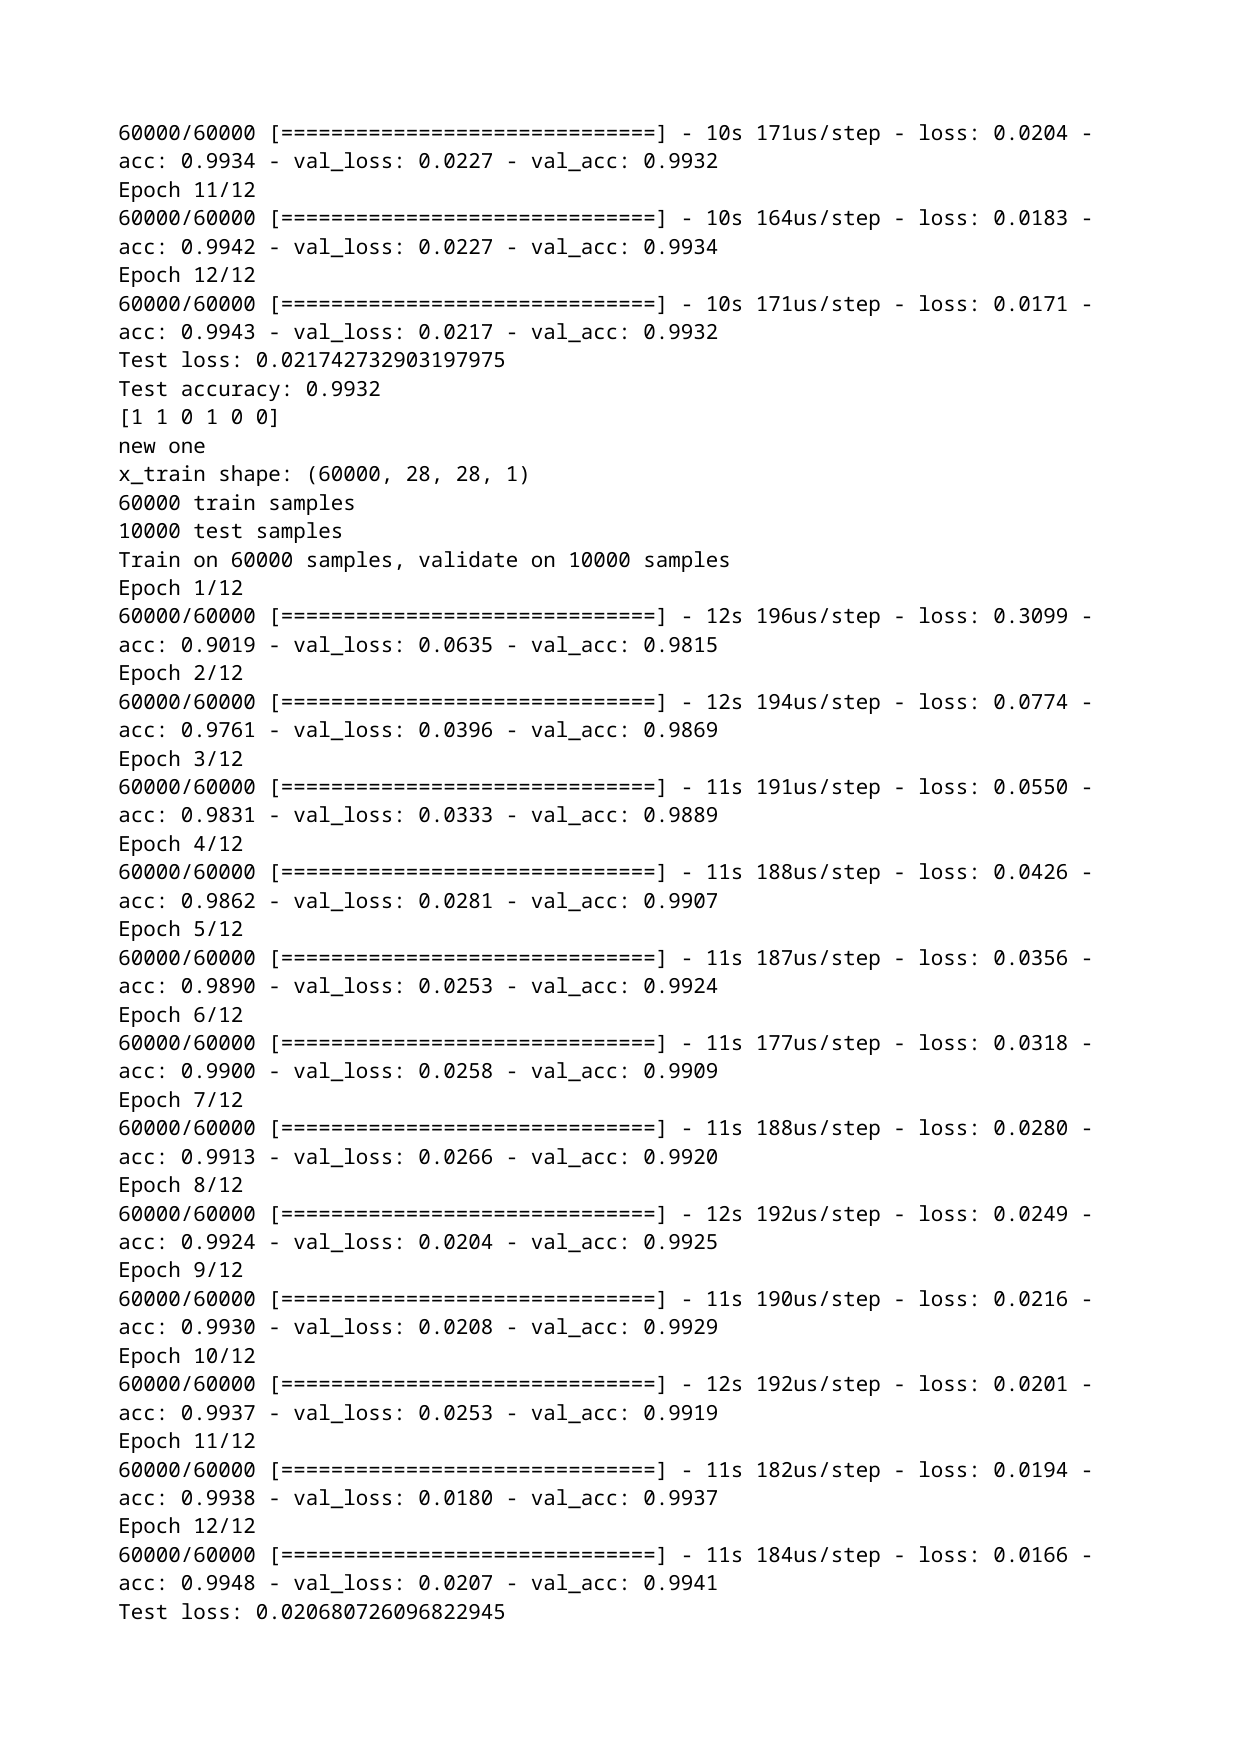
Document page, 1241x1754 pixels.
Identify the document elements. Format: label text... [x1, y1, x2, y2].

text Epoch 8/12 [118, 1170, 1122, 1199]
text 10000 test samples [118, 516, 1122, 545]
text 60000/60000 [==============================] - 10s 164us/step - loss: 0.0183 - acc: 0.9942 - val_loss: 0.0227 - val_acc: 0.9934 [118, 203, 1122, 260]
text 60000/60000 [==============================] - 10s 171us/step - loss: 0.0204 - acc: 0.9934 - val_loss: 0.0227 - val_acc: 0.9932 [118, 118, 1122, 175]
text 60000/60000 [==============================] - 11s 188us/step - loss: 0.0280 - acc: 0.9913 - val_loss: 0.0266 - val_acc: 0.9920 [118, 1113, 1122, 1170]
text new one [118, 431, 1122, 459]
text [1 1 0 1 0 0] [118, 402, 1122, 431]
text Test loss: 0.020680726096822945 [118, 1597, 1122, 1625]
text 60000 train samples [118, 488, 1122, 516]
text Epoch 7/12 [118, 1085, 1122, 1113]
text 60000/60000 [==============================] - 11s 177us/step - loss: 0.0318 - acc: 0.9900 - val_loss: 0.0258 - val_acc: 0.9909 [118, 1028, 1122, 1085]
text Epoch 1/12 [118, 573, 1122, 602]
text 60000/60000 [==============================] - 11s 188us/step - loss: 0.0426 - acc: 0.9862 - val_loss: 0.0281 - val_acc: 0.9907 [118, 857, 1122, 914]
text Epoch 9/12 [118, 1256, 1122, 1284]
text Epoch 11/12 [118, 1426, 1122, 1455]
text 60000/60000 [==============================] - 11s 184us/step - loss: 0.0166 - acc: 0.9948 - val_loss: 0.0207 - val_acc: 0.9941 [118, 1540, 1122, 1597]
text Epoch 5/12 [118, 914, 1122, 943]
text Train on 60000 samples, validate on 10000 samples [118, 545, 1122, 573]
text Epoch 2/12 [118, 658, 1122, 687]
text Epoch 10/12 [118, 1341, 1122, 1369]
text 60000/60000 [==============================] - 12s 192us/step - loss: 0.0249 - acc: 0.9924 - val_loss: 0.0204 - val_acc: 0.9925 [118, 1199, 1122, 1256]
text Epoch 6/12 [118, 1000, 1122, 1028]
text 60000/60000 [==============================] - 11s 187us/step - loss: 0.0356 - acc: 0.9890 - val_loss: 0.0253 - val_acc: 0.9924 [118, 943, 1122, 1000]
text Epoch 12/12 [118, 260, 1122, 289]
text 60000/60000 [==============================] - 11s 182us/step - loss: 0.0194 - acc: 0.9938 - val_loss: 0.0180 - val_acc: 0.9937 [118, 1455, 1122, 1512]
text 60000/60000 [==============================] - 12s 192us/step - loss: 0.0201 - acc: 0.9937 - val_loss: 0.0253 - val_acc: 0.9919 [118, 1369, 1122, 1426]
text 60000/60000 [==============================] - 11s 191us/step - loss: 0.0550 - acc: 0.9831 - val_loss: 0.0333 - val_acc: 0.9889 [118, 772, 1122, 829]
text Epoch 3/12 [118, 744, 1122, 772]
text Epoch 4/12 [118, 829, 1122, 857]
text 60000/60000 [==============================] - 11s 190us/step - loss: 0.0216 - acc: 0.9930 - val_loss: 0.0208 - val_acc: 0.9929 [118, 1284, 1122, 1341]
text 60000/60000 [==============================] - 12s 196us/step - loss: 0.3099 - acc: 0.9019 - val_loss: 0.0635 - val_acc: 0.9815 [118, 602, 1122, 658]
text Test accuracy: 0.9932 [118, 374, 1122, 402]
text 60000/60000 [==============================] - 12s 194us/step - loss: 0.0774 - acc: 0.9761 - val_loss: 0.0396 - val_acc: 0.9869 [118, 687, 1122, 744]
text Epoch 11/12 [118, 175, 1122, 203]
text Test loss: 0.021742732903197975 [118, 346, 1122, 374]
text 60000/60000 [==============================] - 10s 171us/step - loss: 0.0171 - acc: 0.9943 - val_loss: 0.0217 - val_acc: 0.9932 [118, 289, 1122, 346]
text Epoch 12/12 [118, 1512, 1122, 1540]
text x_train shape: (60000, 28, 28, 1) [118, 459, 1122, 488]
